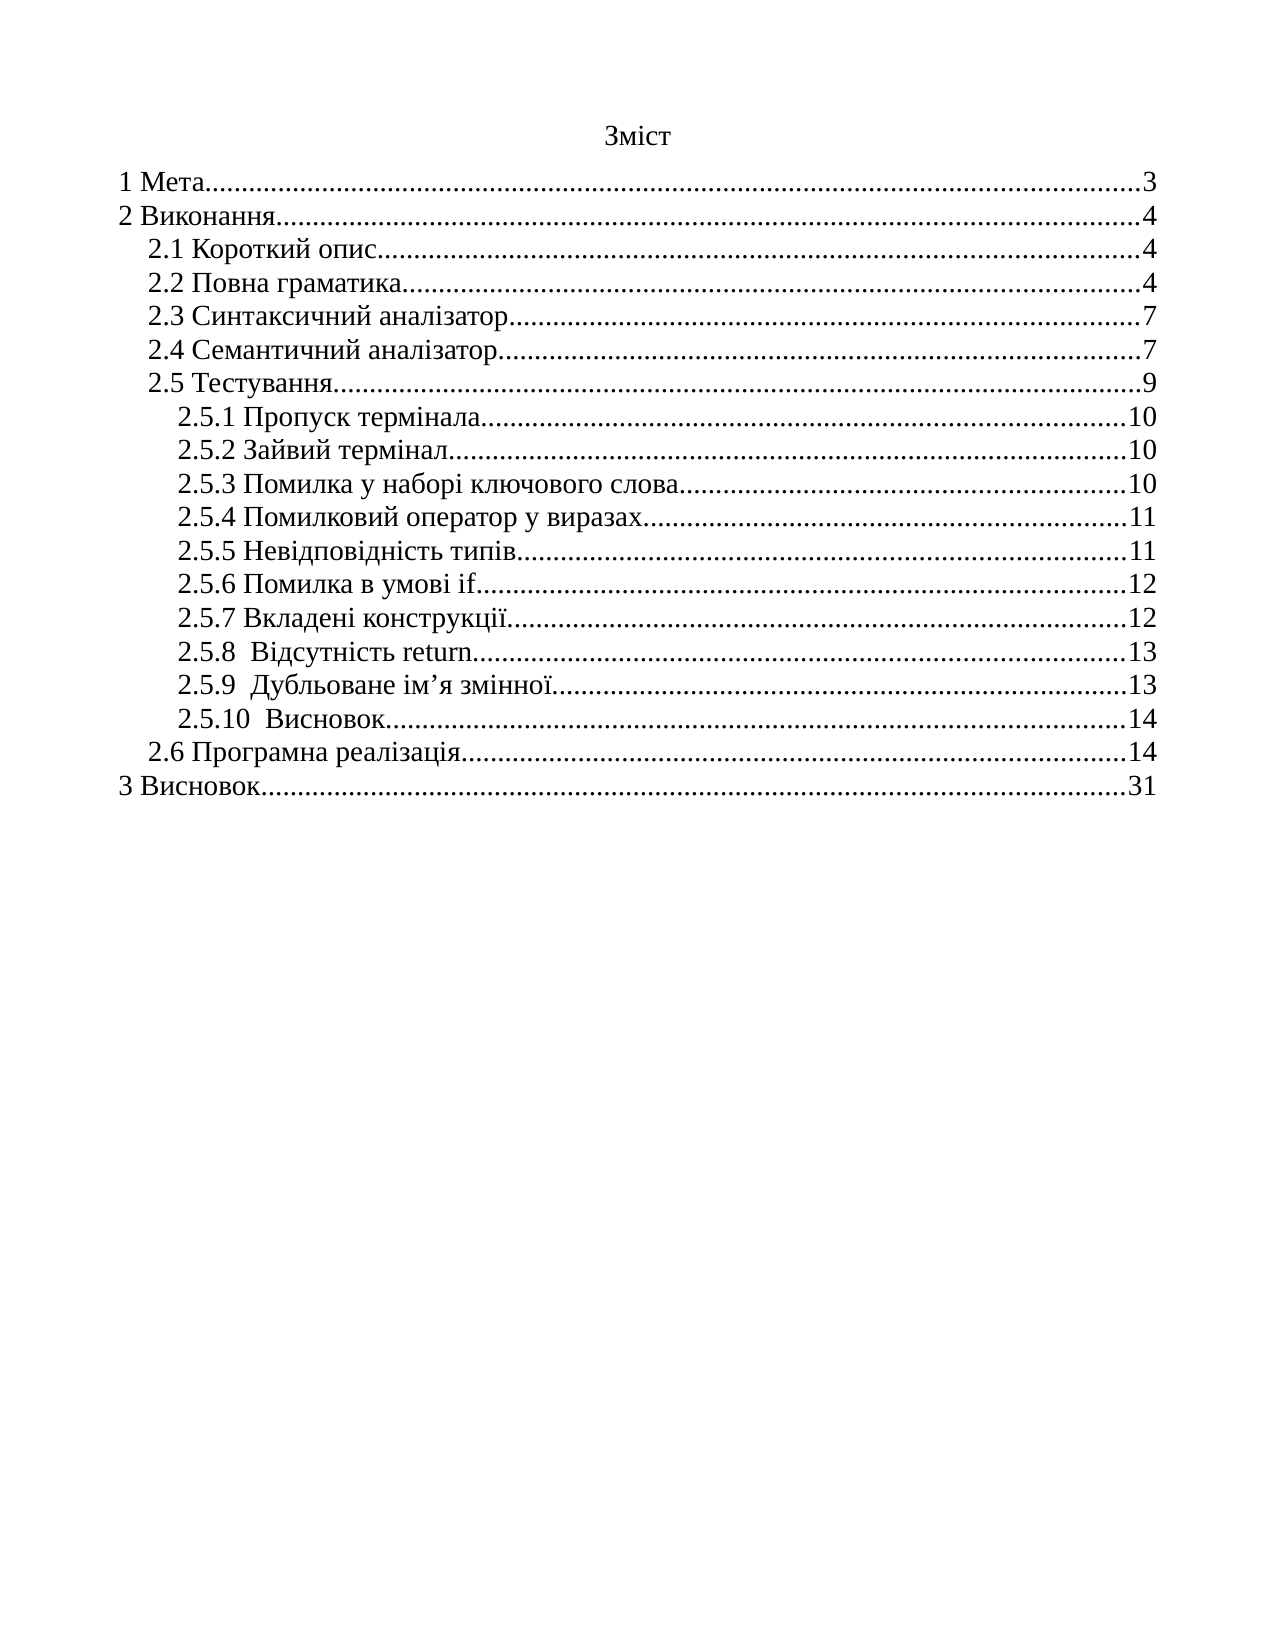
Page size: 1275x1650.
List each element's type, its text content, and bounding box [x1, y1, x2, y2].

text 2.5.8 Відсутність return 13 [177, 634, 1157, 667]
text 2.5.6 Помилка в умові if 12 [177, 567, 1157, 600]
text 2.5.1 Пропуск термінала 10 [177, 399, 1157, 432]
text 2.5.5 Невідповідність типів 11 [177, 533, 1157, 567]
text 2.3 Синтаксичний аналізатор 7 [148, 298, 1157, 332]
text 2.2 Повна граматика 4 [148, 265, 1157, 298]
text 2.5 Тестування 9 [148, 365, 1157, 399]
text 1 Мета 3 [118, 164, 1157, 198]
text 2.4 Семантичний аналізатор 7 [148, 332, 1157, 365]
text 2.5.2 Зайвий термінал 10 [177, 432, 1157, 466]
text 2.5.3 Помилка у наборі ключового слова 10 [177, 466, 1157, 499]
text 2.5.7 Вкладені конструкції 12 [177, 600, 1157, 634]
text 2.5.9 Дубльоване ім’я змінної 13 [177, 667, 1157, 701]
text 2.5.10 Висновок 14 [177, 701, 1157, 734]
text 2.6 Програмна реалізація 14 [148, 734, 1157, 768]
text 2 Виконання 4 [118, 198, 1157, 231]
text 2.5.4 Помилковий оператор у виразах 11 [177, 499, 1157, 533]
text 2.1 Короткий опис 4 [148, 231, 1157, 265]
text 3 Висновок 31 [118, 768, 1157, 801]
subtitle Зміст [118, 118, 1157, 152]
